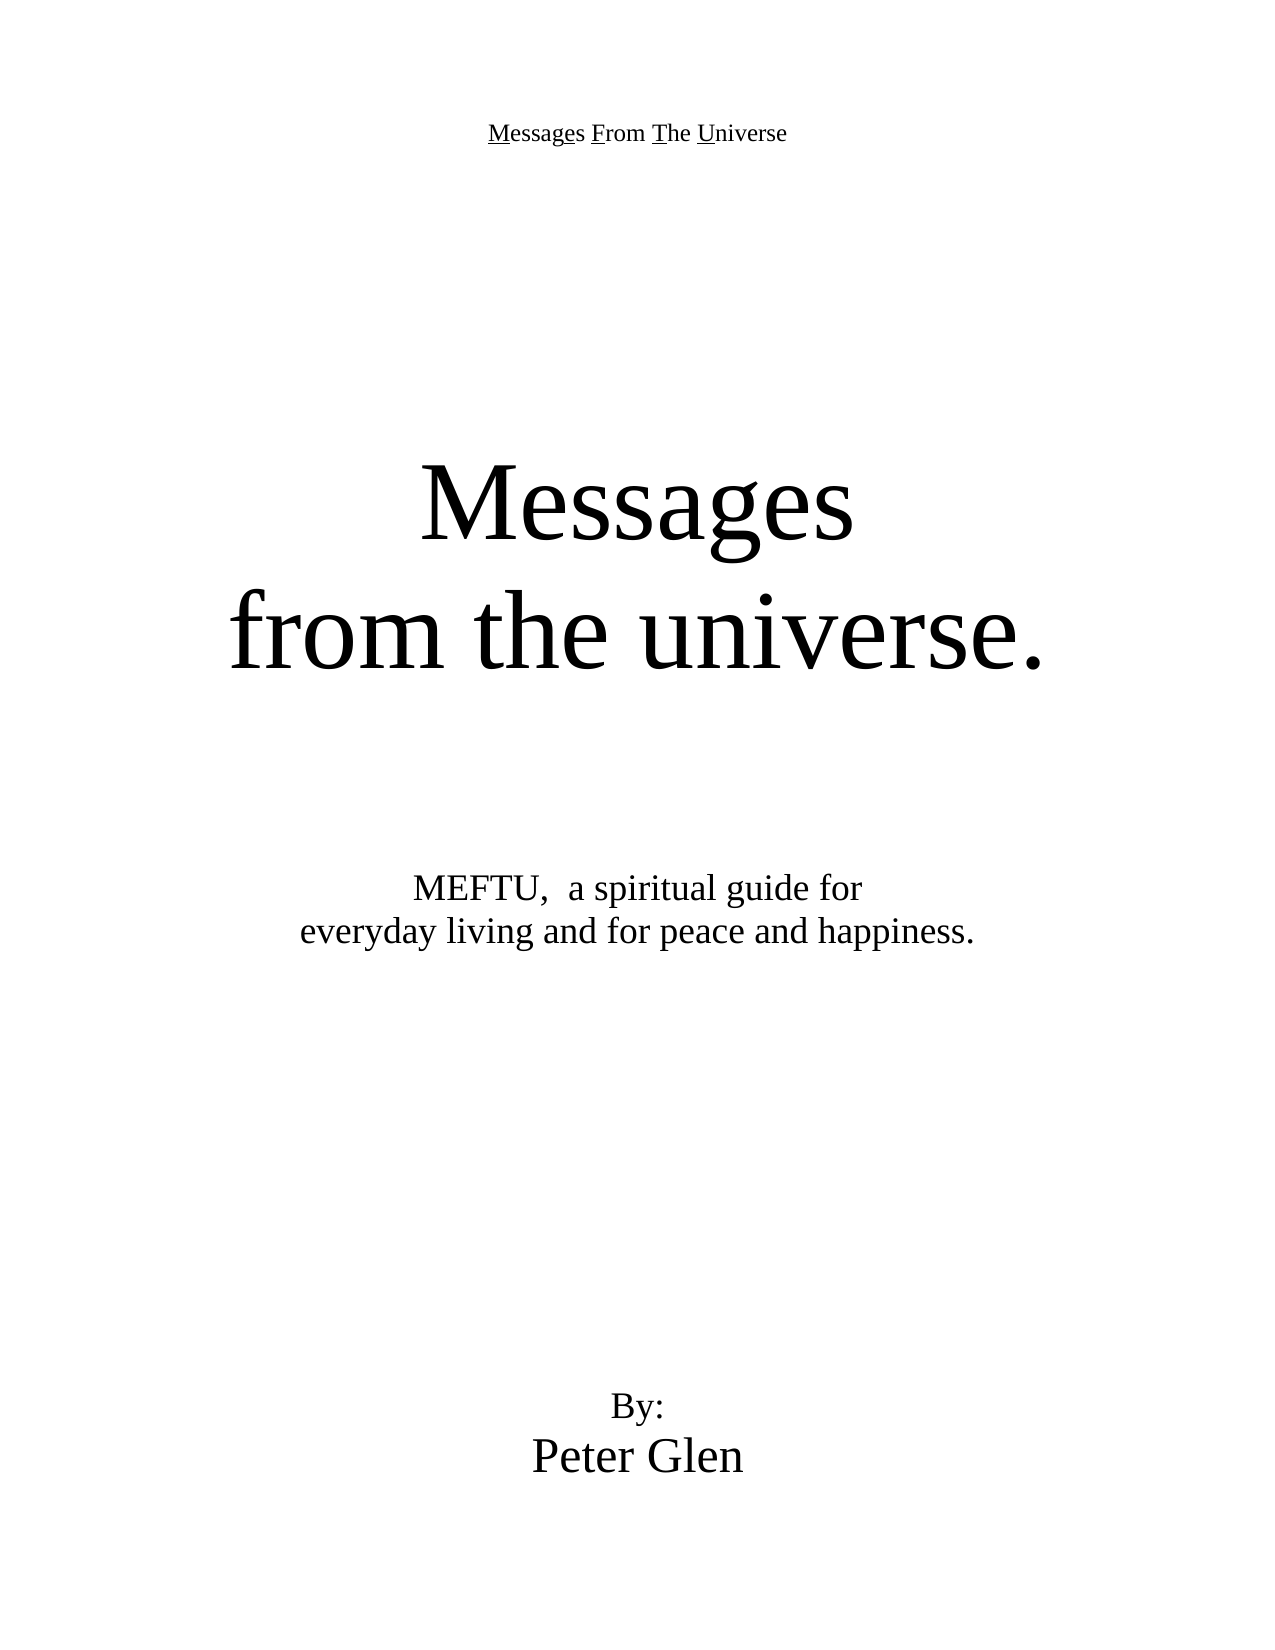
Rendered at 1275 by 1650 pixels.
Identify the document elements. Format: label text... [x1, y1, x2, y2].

text Messages [118, 434, 1157, 564]
text everyday living and for peace and happiness. [118, 909, 1157, 952]
text MEFTU, a spiritual guide for [118, 866, 1157, 909]
text Messages From The Universe [118, 118, 1157, 147]
text By: [118, 1383, 1157, 1426]
text from the universe. [118, 564, 1157, 693]
text Peter Glen [118, 1426, 1157, 1484]
